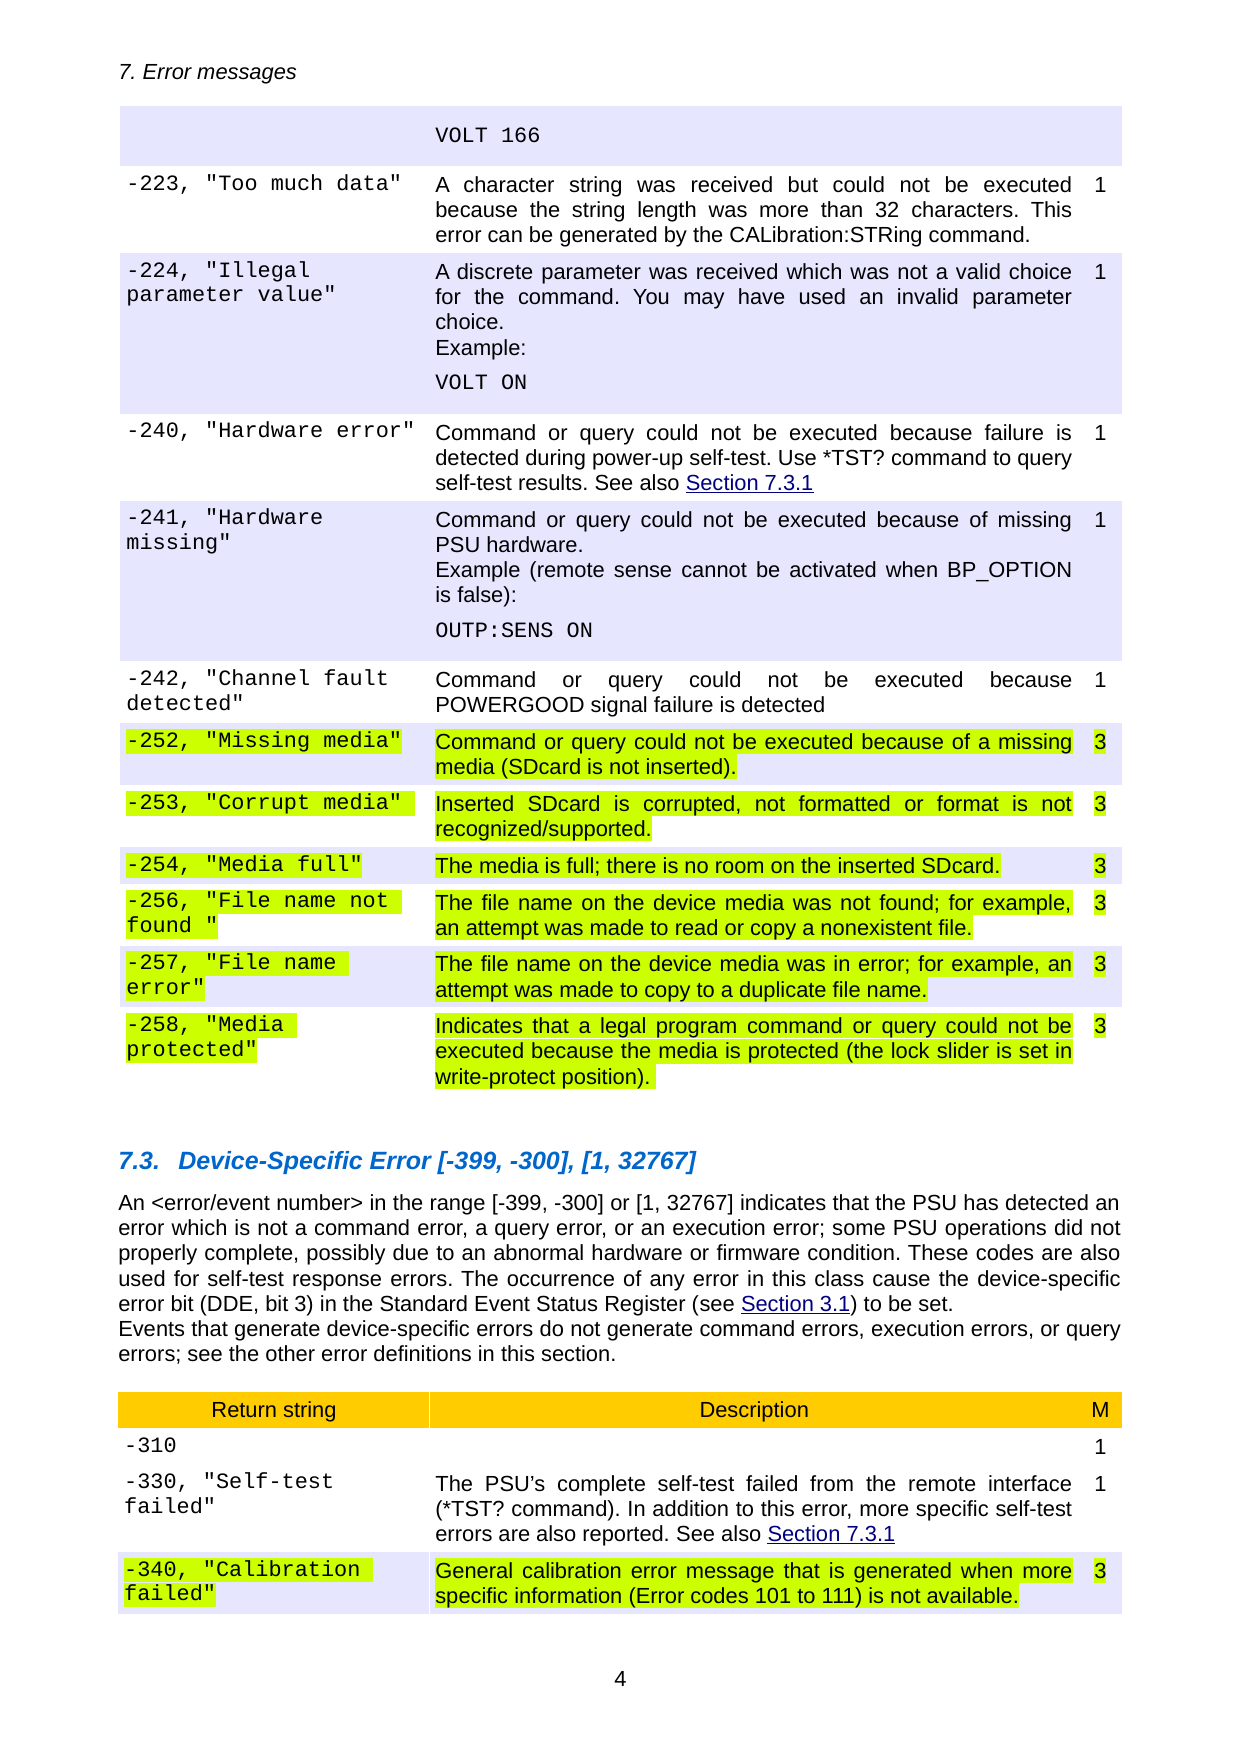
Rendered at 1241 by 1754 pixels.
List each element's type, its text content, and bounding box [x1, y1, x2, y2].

table_cell 1 [1079, 1428, 1122, 1465]
table_cell 1 [1079, 414, 1122, 501]
table_cell -258, "Media protected" [120, 1008, 429, 1094]
table_cell [1079, 106, 1122, 166]
table_cell -242, "Channel fault detected" [120, 661, 429, 723]
table_cell 3 [1079, 884, 1122, 946]
table_header Description [430, 1392, 1079, 1428]
subtitle Device-Specific Error [-399, -300], [1, 32767] [118, 1146, 1122, 1175]
table_cell The media is full; there is no room on the inserted SDcard. [429, 847, 1079, 884]
table_cell -253, "Corrupt media" [120, 785, 429, 847]
table_cell 3 [1079, 1552, 1122, 1614]
table_cell -310 [118, 1428, 429, 1465]
table_cell 1 [1079, 661, 1122, 723]
table_cell Command or query could not be executed because failure is detected during power-up self-test. Use *TST? command to query self-test results. See also Section 7.3.1 [429, 414, 1079, 501]
table_cell 3 [1079, 946, 1122, 1007]
table_cell Command or query could not be executed because of a missing media (SDcard is not inserted). [429, 723, 1079, 785]
table_cell -223, "Too much data" [120, 166, 429, 253]
table_cell VOLT 166 [429, 106, 1079, 166]
text Events that generate device-specific errors do not generate command errors, execution errors, or query errors; see the other error definitions in this section. [118, 1316, 1122, 1366]
table_cell 3 [1079, 723, 1122, 785]
table_cell 1 [1079, 166, 1122, 253]
table_cell The PSU’s complete self-test failed from the remote interface (*TST? command). In addition to this error, more specific self-test errors are also reported. See also Section 7.3.1 [430, 1465, 1079, 1552]
table_cell -224, "Illegal parameter value" [120, 253, 429, 414]
table_cell 1 [1079, 501, 1122, 661]
table_cell The file name on the device media was not found; for example, an attempt was made to read or copy a nonexistent file. [429, 884, 1079, 946]
table_cell 1 [1079, 253, 1122, 414]
table_cell A discrete parameter was received which was not a valid choice for the command. You may have used an invalid parameter choice. Example: VOLT ON [429, 253, 1079, 414]
table_cell Command or query could not be executed because of missing PSU hardware. Example (remote sense cannot be activated when BP_OPTION is false): OUTP:SENS ON [429, 501, 1079, 661]
table_cell -254, "Media full" [120, 847, 429, 884]
table_cell The file name on the device media was in error; for example, an attempt was made to copy to a duplicate file name. [429, 946, 1079, 1007]
table_cell 3 [1079, 1008, 1122, 1094]
table_cell Command or query could not be executed because POWERGOOD signal failure is detected [429, 661, 1079, 723]
table_cell -330, "Self-test failed" [118, 1465, 429, 1552]
table_cell [120, 106, 429, 166]
table_header M [1079, 1392, 1122, 1428]
table_cell A character string was received but could not be executed because the string length was more than 32 characters. This error can be generated by the CALibration:STRing command. [429, 166, 1079, 253]
table_cell -240, "Hardware error" [120, 414, 429, 501]
table_cell 1 [1079, 1465, 1122, 1552]
table_cell General calibration error message that is generated when more specific information (Error codes 101 to 111) is not available. [430, 1552, 1079, 1614]
table_header Return string [118, 1392, 429, 1428]
text An <error/event number> in the range [-399, -300] or [1, 32767] indicates that the PSU has detected an error which is not a command error, a query error, or an execution error; some PSU operations did not properly complete, possibly due to an abnormal hardware or firmware condition. These codes are also used for self-test response errors. The occurrence of any error in this class cause the device-specific error bit (DDE, bit 3) in the Standard Event Status Register (see Section 3.1) to be set. [118, 1190, 1122, 1316]
table_cell -241, "Hardware missing" [120, 501, 429, 661]
table_cell -252, "Missing media" [120, 723, 429, 785]
table_cell 3 [1079, 785, 1122, 847]
table_cell -256, "File name not found " [120, 884, 429, 946]
table_cell -340, "Calibration failed" [118, 1552, 429, 1614]
table_cell Indicates that a legal program command or query could not be executed because the media is protected (the lock slider is set in write-protect position). [429, 1008, 1079, 1094]
table_cell Inserted SDcard is corrupted, not formatted or format is not recognized/supported. [429, 785, 1079, 847]
table_cell 3 [1079, 847, 1122, 884]
table_cell -257, "File name error" [120, 946, 429, 1007]
table_cell [430, 1428, 1079, 1465]
